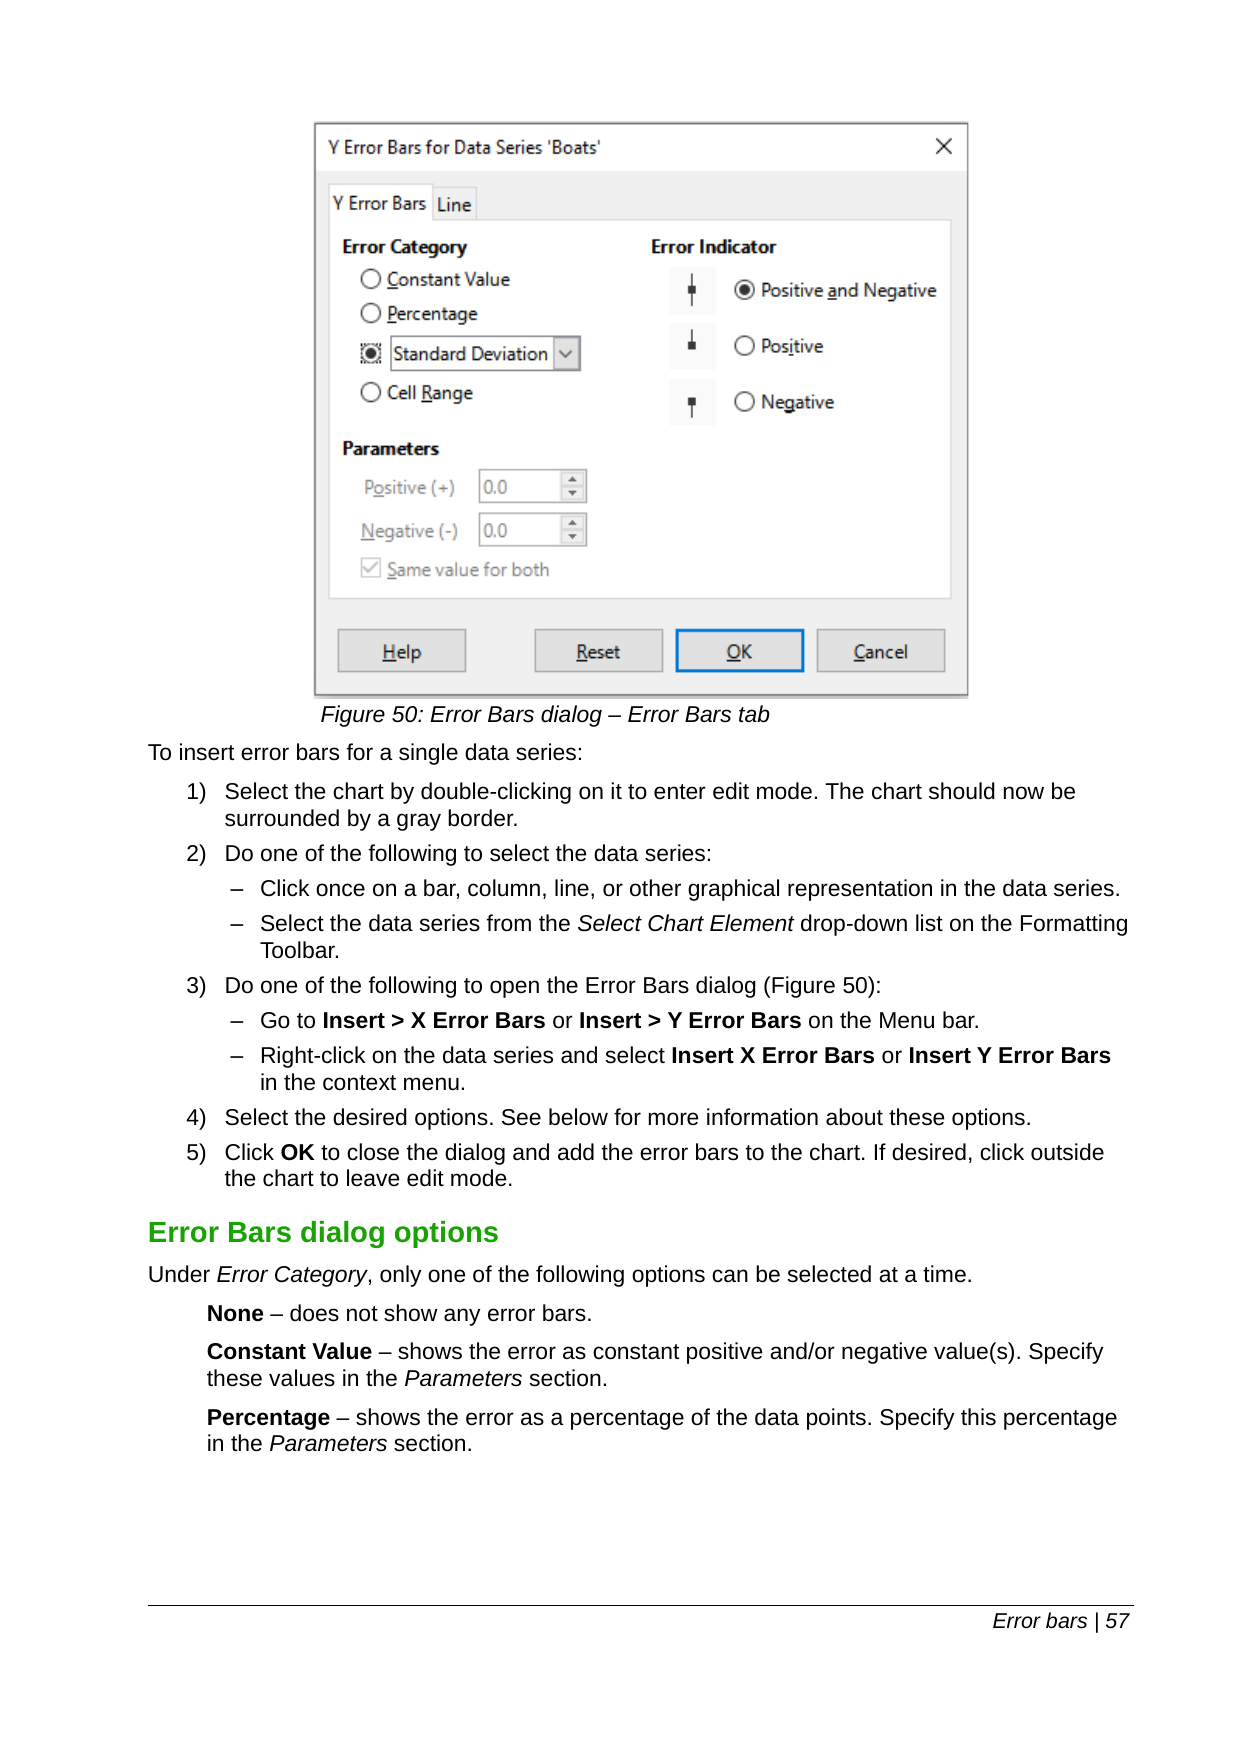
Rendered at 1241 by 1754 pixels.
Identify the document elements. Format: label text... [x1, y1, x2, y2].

text Under Error Category, only one of the following options can be selected at a time. [148, 1261, 1134, 1287]
list Right-click on the data series and select Insert X Error Bars or Insert Y Error Bars in the context menu. [230, 1042, 1134, 1095]
list Click OK to close the dialog and add the error bars to the chart. If desired, click outside the chart to leave edit mode. [207, 1139, 1134, 1192]
text Percentage – shows the error as a percentage of the data points. Specify this percentage in the Parameters section. [207, 1403, 1134, 1456]
list Select the data series from the Select Chart Element drop-down list on the Formatting Toolbar. [230, 910, 1134, 963]
list Go to Insert > X Error Bars or Insert > Y Error Bars on the Menu bar. [230, 1007, 1134, 1033]
list Do one of the following to open the Error Bars dialog (Figure 50): [207, 972, 1134, 998]
list Select the desired options. See below for more information about these options. [207, 1104, 1134, 1130]
subtitle Error Bars dialog options [148, 1215, 1134, 1249]
text Constant Value – shows the error as constant positive and/or negative value(s). Specify these values in the Parameters section. [207, 1338, 1134, 1391]
list Select the chart by double-clicking on it to enter edit mode. The chart should now be surrounded by a gray border. [207, 778, 1134, 831]
list Click once on a bar, column, line, or other graphical representation in the data series. [230, 875, 1134, 901]
text None – does not show any error bars. [207, 1299, 1134, 1326]
text Figure 50: Error Bars dialog – Error Bars tab [310, 118, 971, 727]
picture [313, 121, 969, 699]
list Do one of the following to select the data series: [207, 840, 1134, 866]
text To insert error bars for a single data series: [148, 739, 1134, 766]
